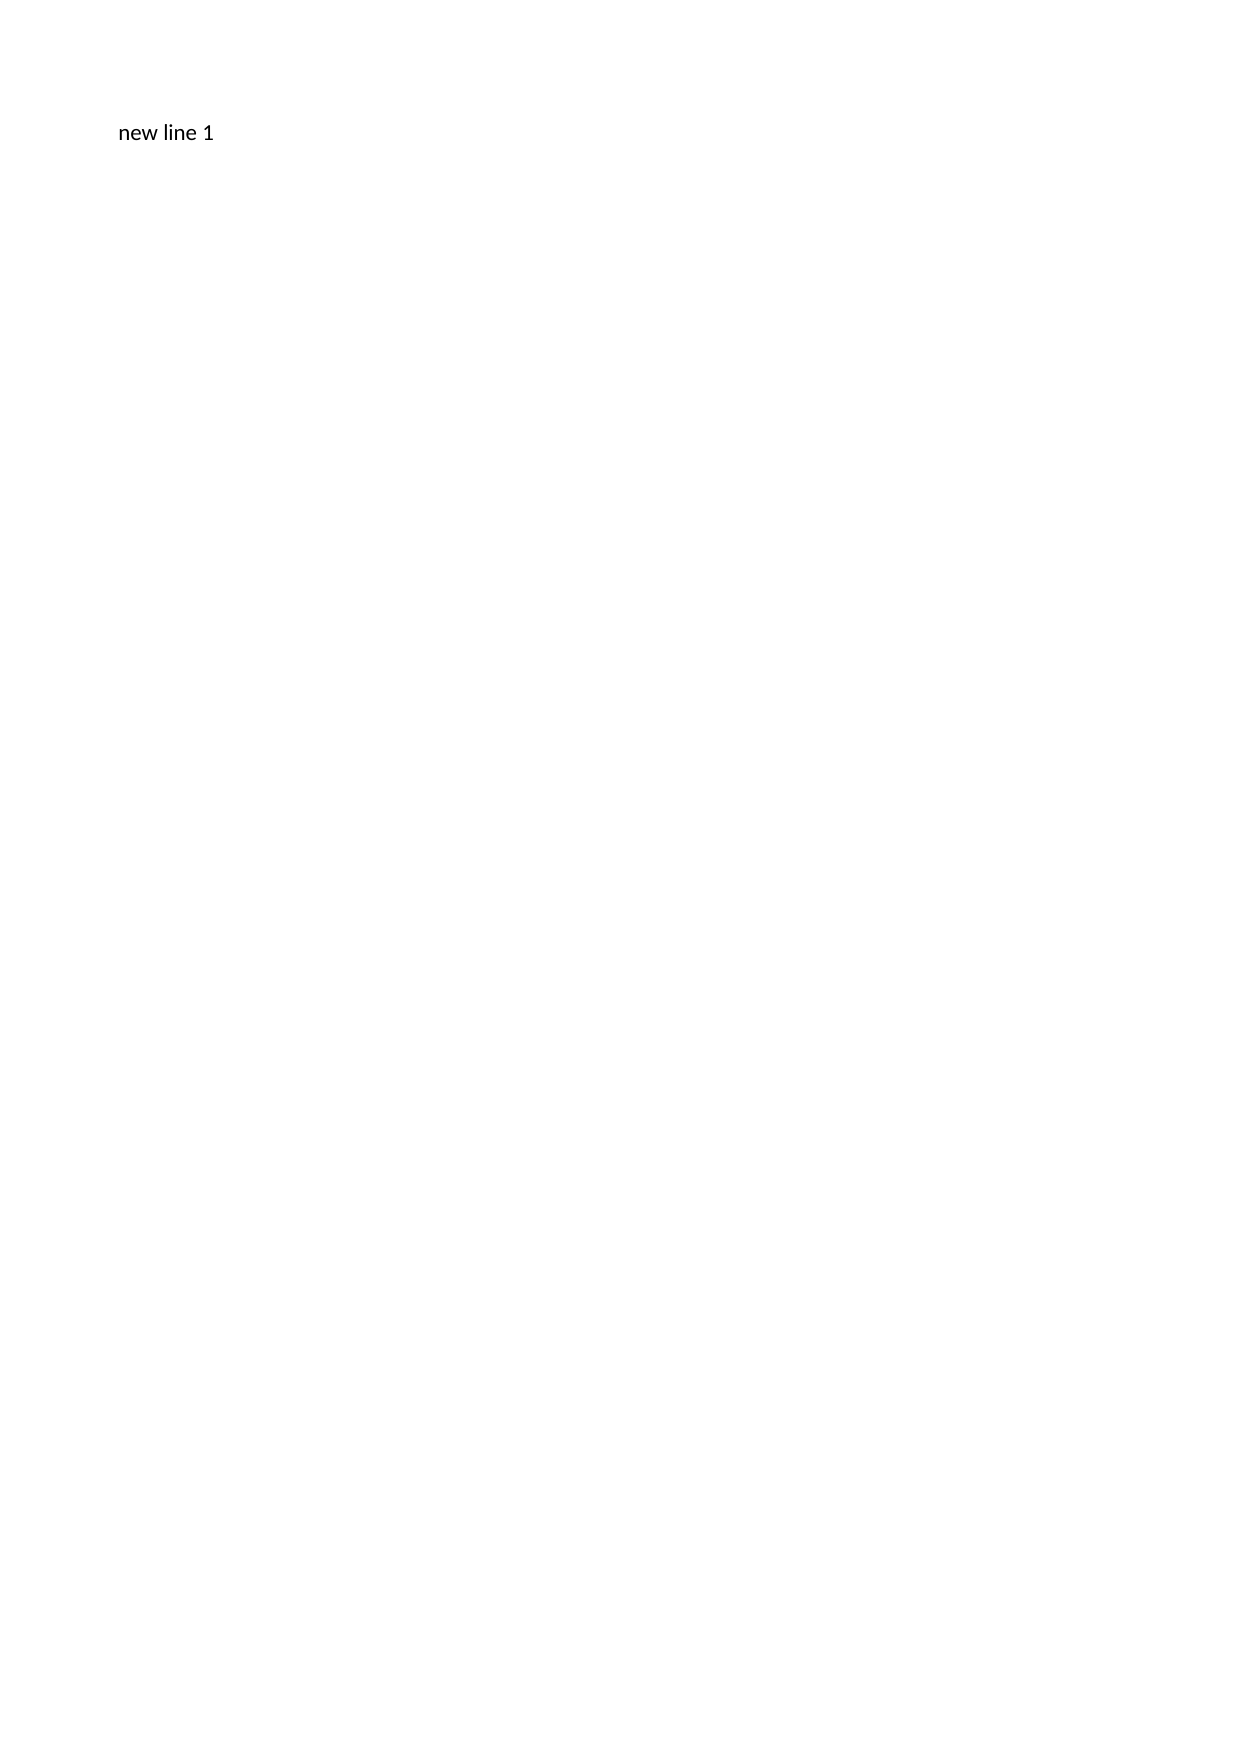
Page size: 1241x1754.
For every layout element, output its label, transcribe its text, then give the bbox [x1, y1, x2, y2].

text new line 1 [118, 118, 1122, 146]
